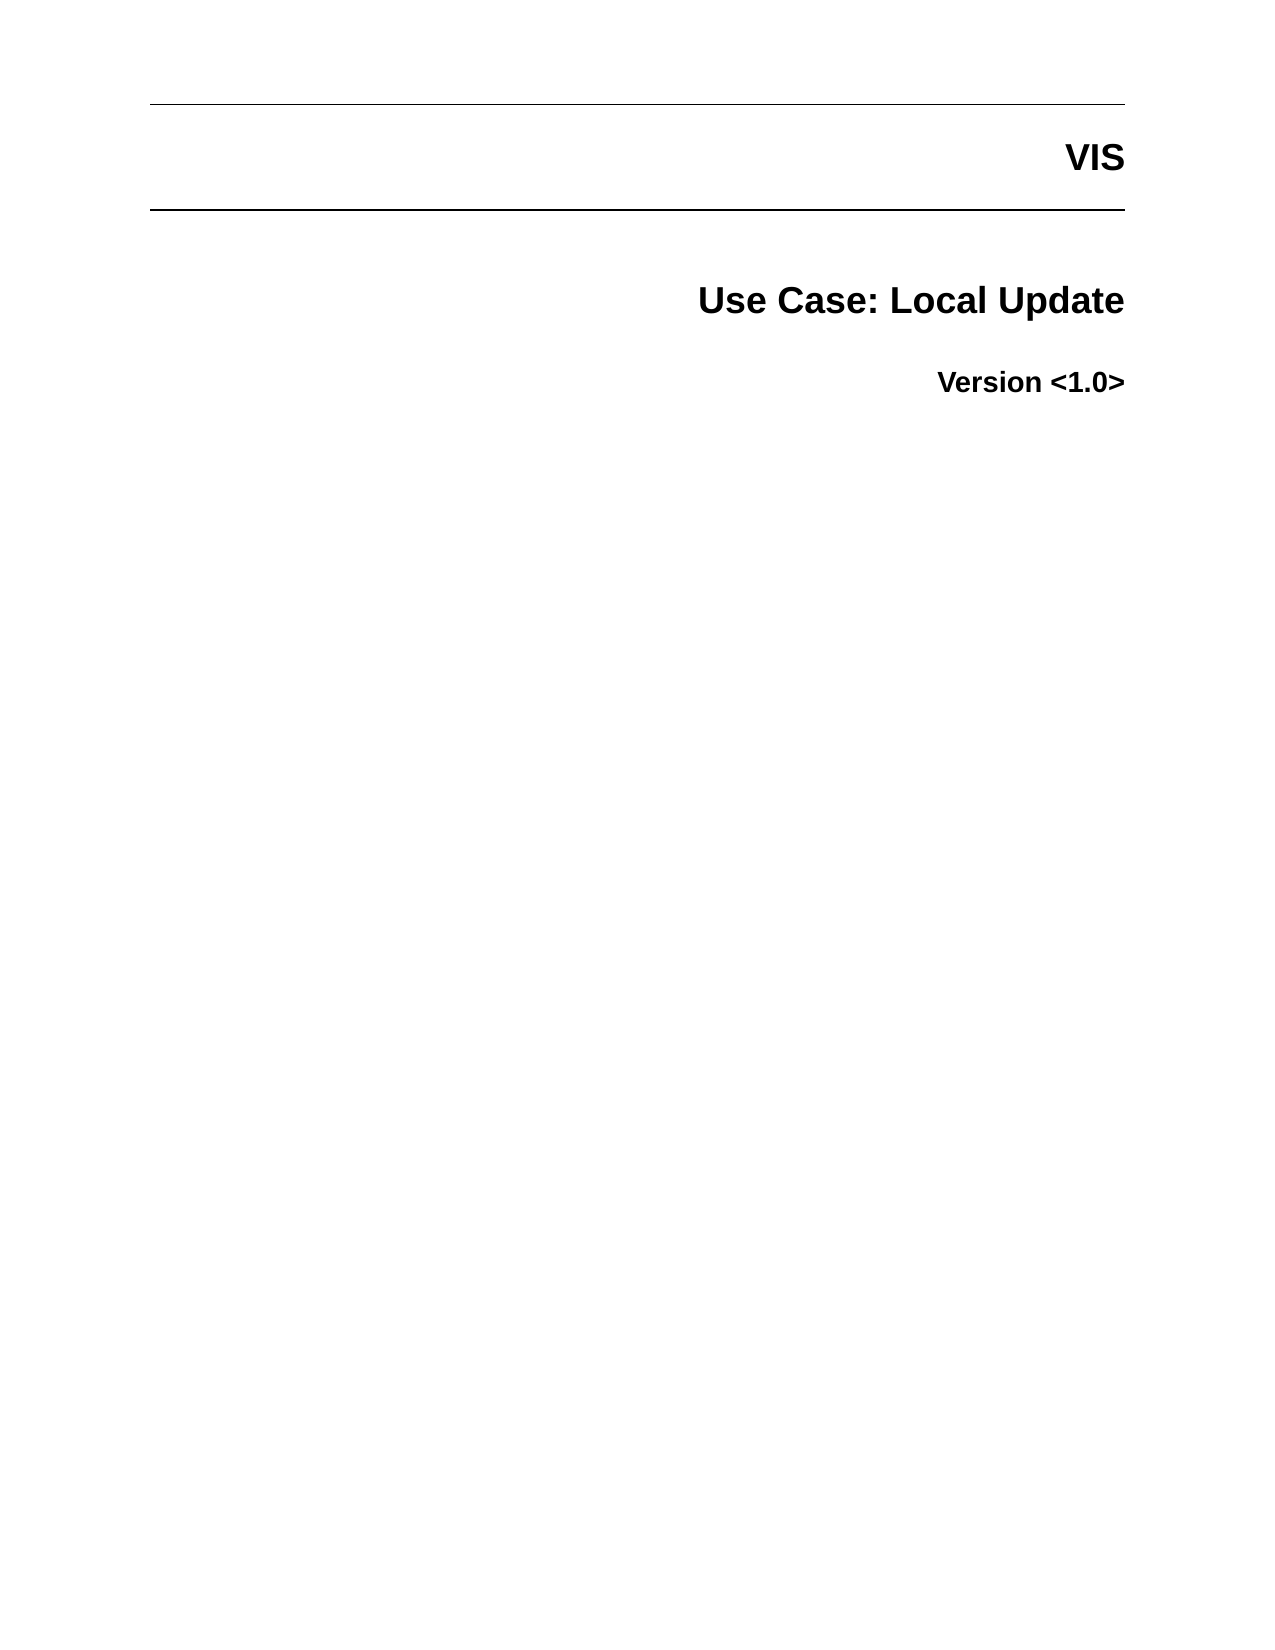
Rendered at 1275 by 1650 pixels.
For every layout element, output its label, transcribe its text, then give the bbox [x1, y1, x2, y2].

title Version <1.0> [150, 365, 1125, 398]
title Use Case: Local Update [150, 279, 1125, 322]
